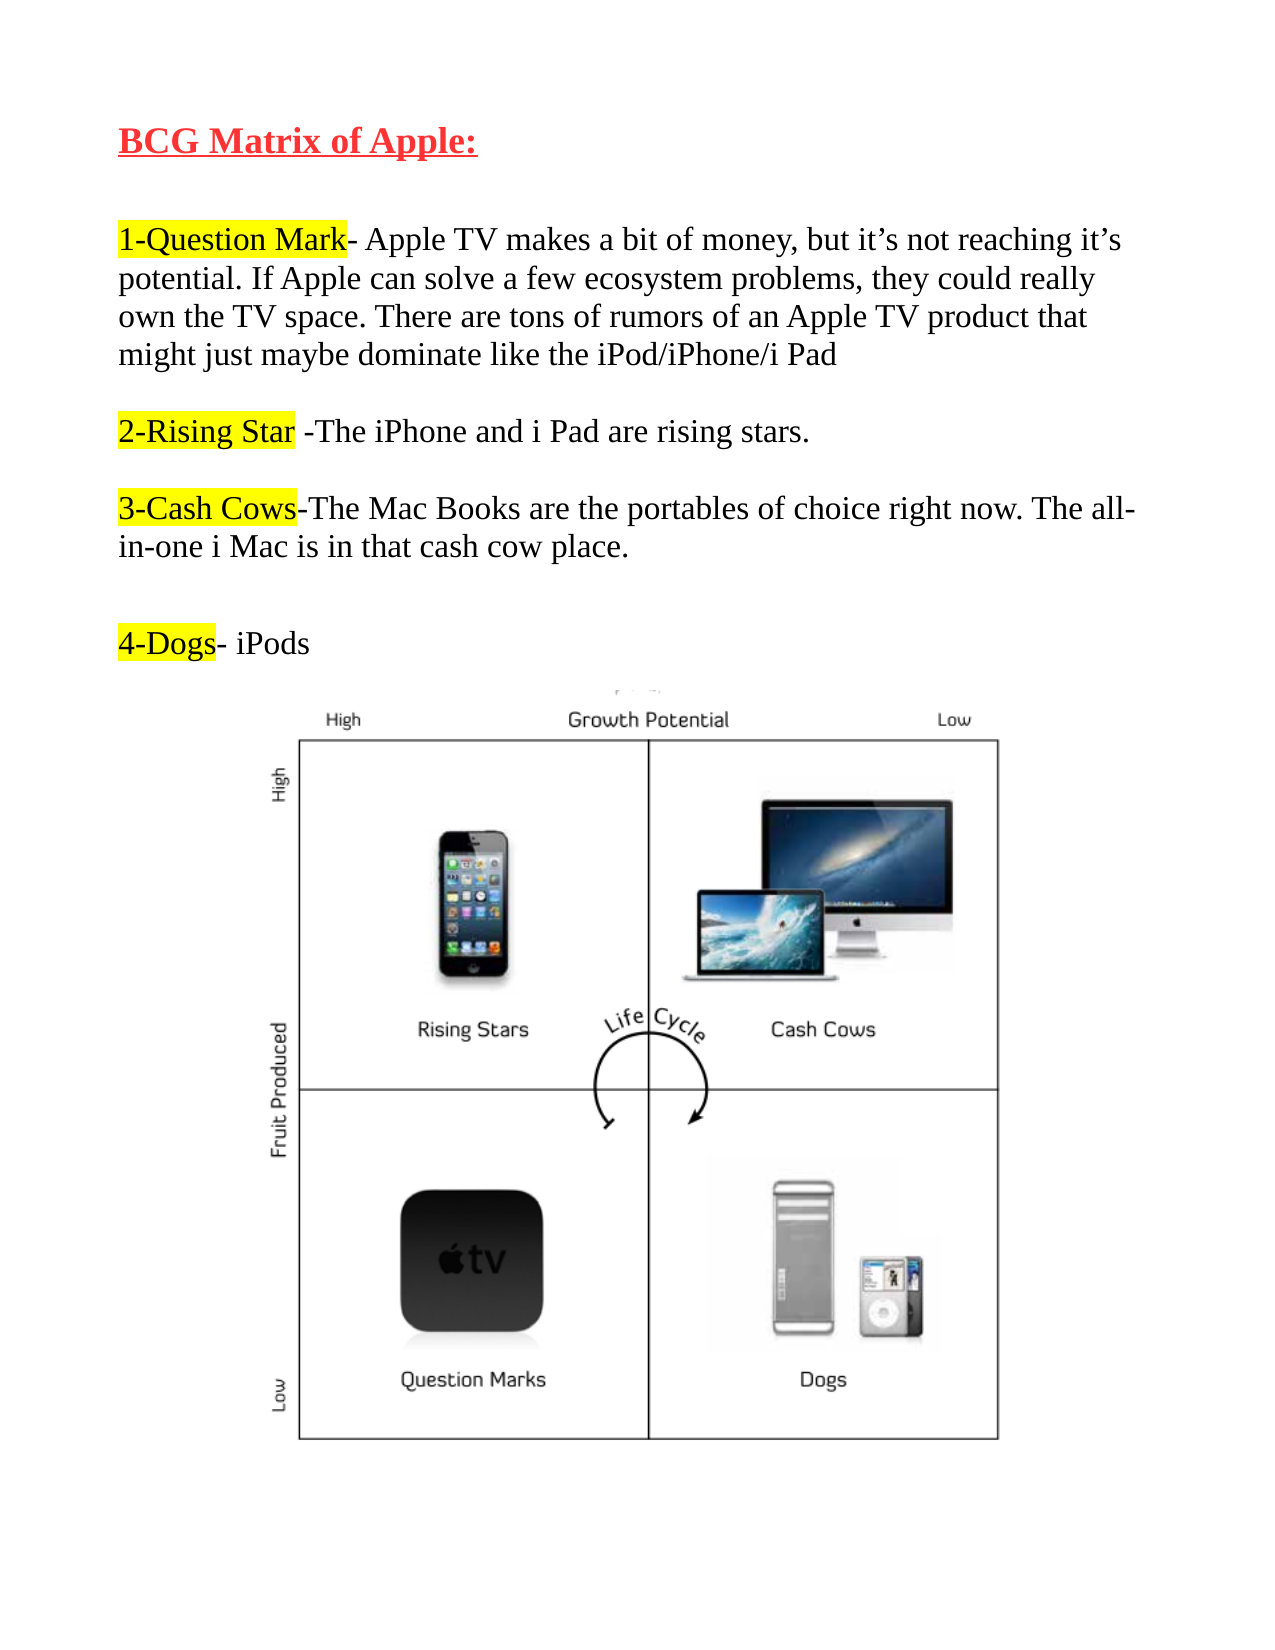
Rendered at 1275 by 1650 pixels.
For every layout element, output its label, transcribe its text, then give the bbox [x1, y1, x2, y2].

subtitle 4-Dogs- iPods [118, 623, 1157, 661]
picture [211, 690, 1064, 1456]
subtitle 1-Question Mark- Apple TV makes a bit of money, but it’s not reaching it’s potential. If Apple can solve a few ecosystem problems, they could really own the TV space. There are tons of rumors of an Apple TV product that might just maybe dominate like the iPod/iPhone/i Pad 2-Rising Star -The iPhone and i Pad are rising stars. 3-Cash Cows-The Mac Books are the portables of choice right now. The all-in-one i Mac is in that cash cow place. [118, 219, 1157, 564]
subtitle BCG Matrix of Apple: [118, 118, 1157, 161]
